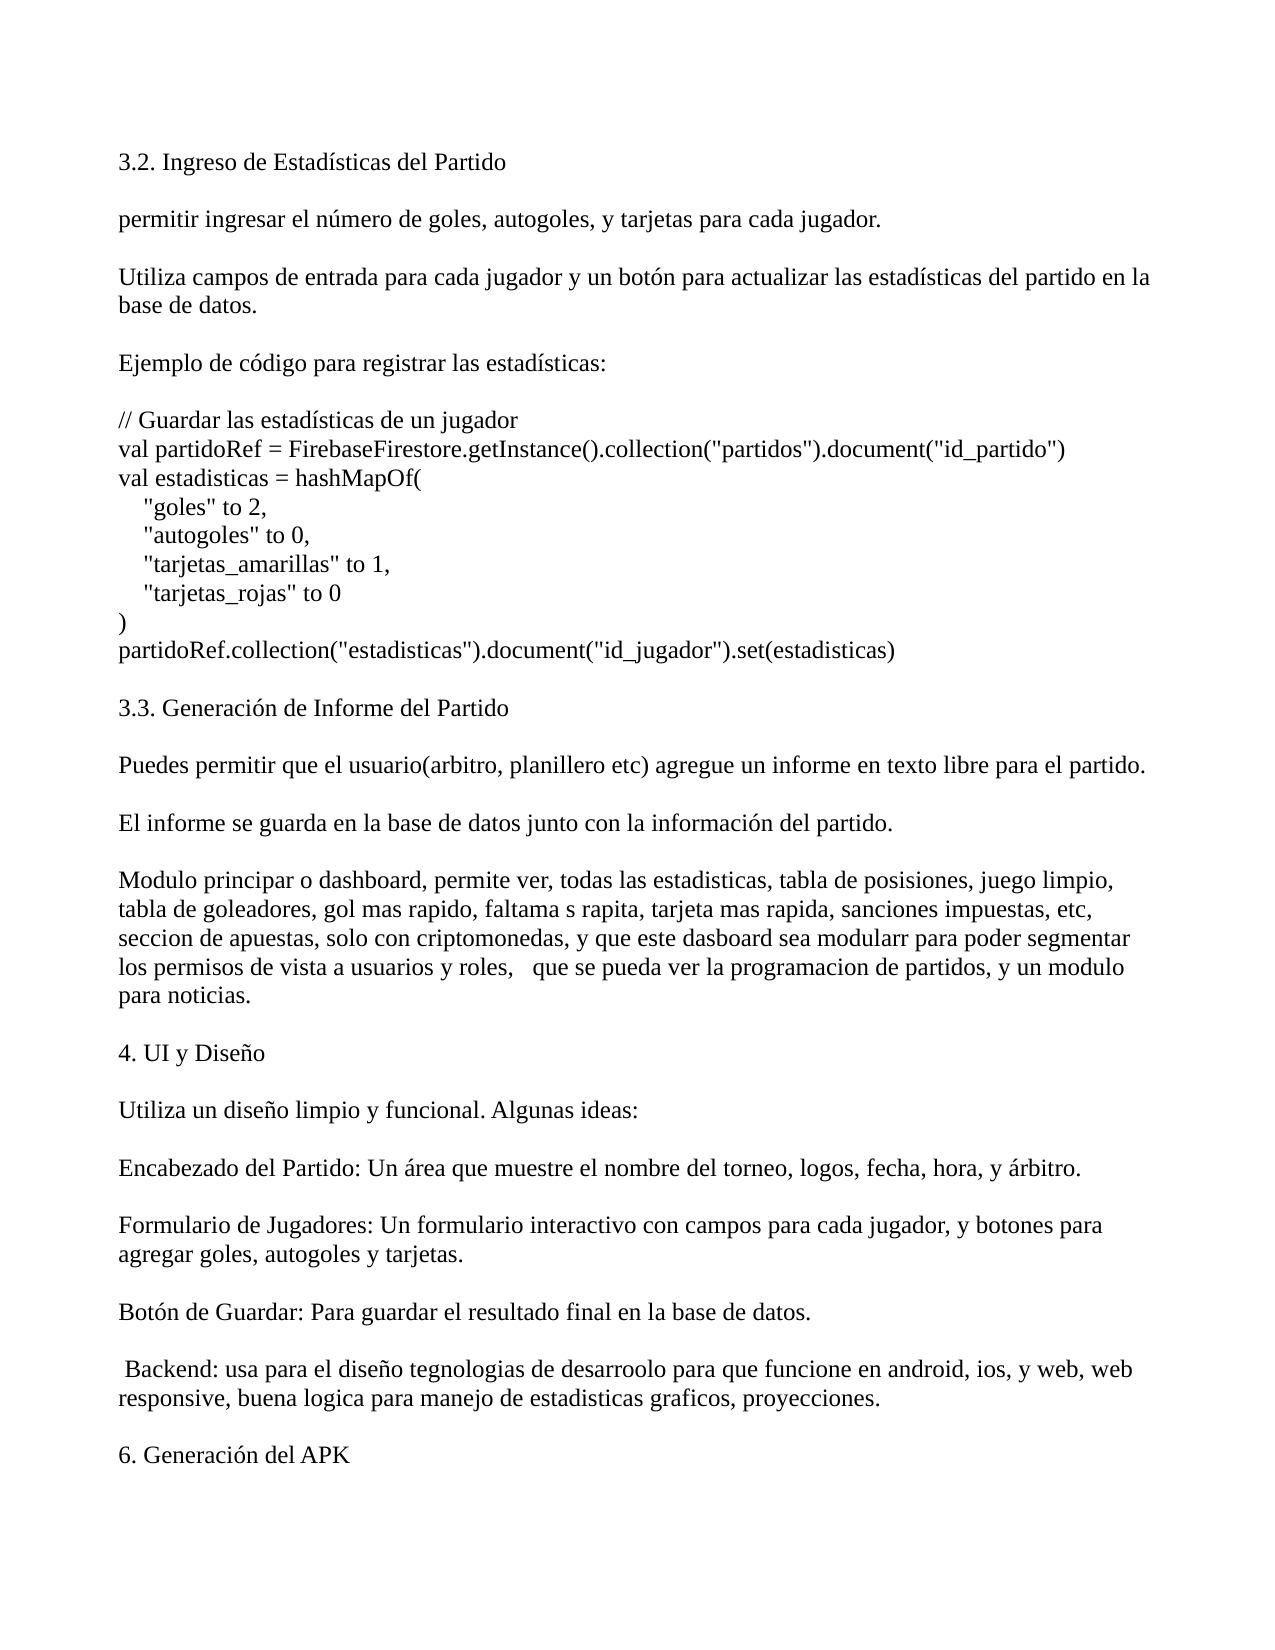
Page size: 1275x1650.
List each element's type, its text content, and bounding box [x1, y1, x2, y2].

text "tarjetas_rojas" to 0 [118, 578, 1157, 607]
text permitir ingresar el número de goles, autogoles, y tarjetas para cada jugador. [118, 204, 1157, 233]
text 3.2. Ingreso de Estadísticas del Partido [118, 147, 1157, 176]
text val partidoRef = FirebaseFirestore.getInstance().collection("partidos").document("id_partido") [118, 434, 1157, 463]
text Formulario de Jugadores: Un formulario interactivo con campos para cada jugador, y botones para agregar goles, autogoles y tarjetas. [118, 1211, 1157, 1268]
text 4. UI y Diseño [118, 1038, 1157, 1067]
text Utiliza un diseño limpio y funcional. Algunas ideas: [118, 1096, 1157, 1124]
text "autogoles" to 0, [118, 521, 1157, 549]
text val estadisticas = hashMapOf( [118, 463, 1157, 492]
text El informe se guarda en la base de datos junto con la información del partido. [118, 808, 1157, 837]
text Botón de Guardar: Para guardar el resultado final en la base de datos. [118, 1297, 1157, 1326]
text ) [118, 607, 1157, 636]
text Encabezado del Partido: Un área que muestre el nombre del torneo, logos, fecha, hora, y árbitro. [118, 1153, 1157, 1182]
text 6. Generación del APK [118, 1441, 1157, 1469]
text // Guardar las estadísticas de un jugador [118, 406, 1157, 434]
text 3.3. Generación de Informe del Partido [118, 693, 1157, 722]
text Modulo principar o dashboard, permite ver, todas las estadisticas, tabla de posisiones, juego limpio, tabla de goleadores, gol mas rapido, faltama s rapita, tarjeta mas rapida, sanciones impuestas, etc, seccion de apuestas, solo con criptomonedas, y que este dasboard sea modularr para poder segmentar los permisos de vista a usuarios y roles, que se pueda ver la programacion de partidos, y un modulo para noticias. [118, 866, 1157, 1009]
text Backend: usa para el diseño tegnologias de desarroolo para que funcione en android, ios, y web, web responsive, buena logica para manejo de estadisticas graficos, proyecciones. [118, 1354, 1157, 1412]
text partidoRef.collection("estadisticas").document("id_jugador").set(estadisticas) [118, 636, 1157, 664]
text Ejemplo de código para registrar las estadísticas: [118, 348, 1157, 377]
text "goles" to 2, [118, 492, 1157, 521]
text "tarjetas_amarillas" to 1, [118, 549, 1157, 578]
text Puedes permitir que el usuario(arbitro, planillero etc) agregue un informe en texto libre para el partido. [118, 751, 1157, 779]
text Utiliza campos de entrada para cada jugador y un botón para actualizar las estadísticas del partido en la base de datos. [118, 262, 1157, 319]
